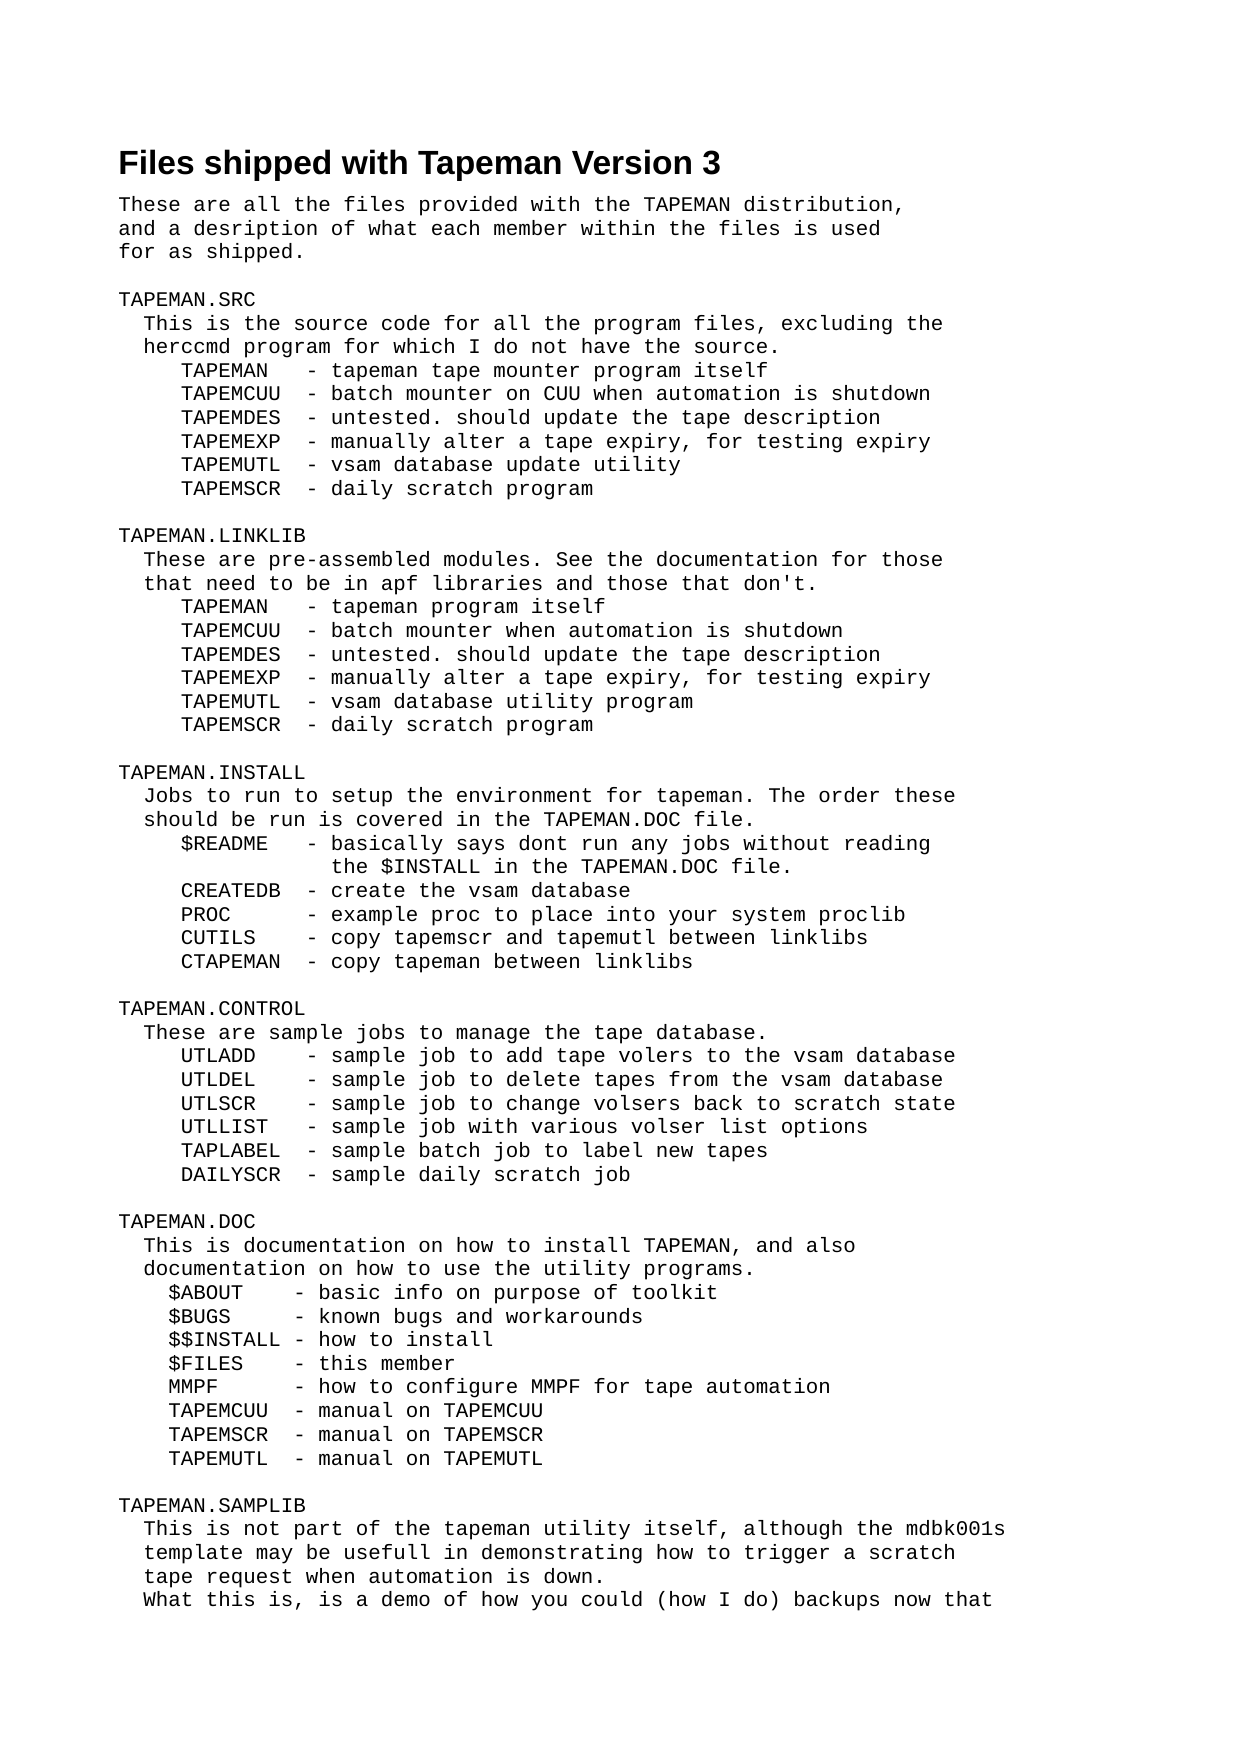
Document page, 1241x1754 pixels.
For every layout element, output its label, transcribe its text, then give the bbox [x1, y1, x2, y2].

text This is documentation on how to install TAPEMAN, and also [118, 1235, 1122, 1258]
text $BUGS - known bugs and workarounds [118, 1306, 1122, 1329]
text TAPEMAN.SRC [118, 289, 1122, 312]
text What this is, is a demo of how you could (how I do) backups now that [118, 1589, 1122, 1613]
text TAPLABEL - sample batch job to label new tapes [118, 1140, 1122, 1164]
text This is the source code for all the program files, excluding the [118, 312, 1122, 336]
text TAPEMEXP - manually alter a tape expiry, for testing expiry [118, 667, 1122, 691]
text documentation on how to use the utility programs. [118, 1258, 1122, 1282]
text should be run is covered in the TAPEMAN.DOC file. [118, 809, 1122, 833]
text $ABOUT - basic info on purpose of toolkit [118, 1282, 1122, 1306]
text TAPEMCUU - manual on TAPEMCUU [118, 1400, 1122, 1424]
text MMPF - how to configure MMPF for tape automation [118, 1377, 1122, 1400]
text These are all the files provided with the TAPEMAN distribution, [118, 194, 1122, 218]
text TAPEMDES - untested. should update the tape description [118, 643, 1122, 667]
text template may be usefull in demonstrating how to trigger a scratch [118, 1542, 1122, 1566]
text TAPEMAN - tapeman tape mounter program itself [118, 360, 1122, 383]
text UTLDEL - sample job to delete tapes from the vsam database [118, 1069, 1122, 1093]
text These are sample jobs to manage the tape database. [118, 1022, 1122, 1046]
text TAPEMSCR - daily scratch program [118, 478, 1122, 502]
text PROC - example proc to place into your system proclib [118, 904, 1122, 927]
text that need to be in apf libraries and those that don't. [118, 573, 1122, 596]
text for as shipped. [118, 242, 1122, 265]
text Jobs to run to setup the environment for tapeman. The order these [118, 785, 1122, 809]
text TAPEMUTL - manual on TAPEMUTL [118, 1447, 1122, 1471]
text and a desription of what each member within the files is used [118, 218, 1122, 242]
text TAPEMAN.SAMPLIB [118, 1495, 1122, 1518]
text the $INSTALL in the TAPEMAN.DOC file. [118, 856, 1122, 880]
text TAPEMUTL - vsam database update utility [118, 454, 1122, 478]
text This is not part of the tapeman utility itself, although the mdbk001s [118, 1518, 1122, 1542]
text TAPEMAN.DOC [118, 1211, 1122, 1235]
text TAPEMSCR - daily scratch program [118, 714, 1122, 738]
text $$INSTALL - how to install [118, 1329, 1122, 1353]
text herccmd program for which I do not have the source. [118, 336, 1122, 360]
text TAPEMCUU - batch mounter on CUU when automation is shutdown [118, 383, 1122, 407]
subtitle Files shipped with Tapeman Version 3 [118, 143, 1122, 182]
text CTAPEMAN - copy tapeman between linklibs [118, 951, 1122, 974]
text TAPEMAN.LINKLIB [118, 525, 1122, 549]
text These are pre-assembled modules. See the documentation for those [118, 549, 1122, 573]
text CUTILS - copy tapemscr and tapemutl between linklibs [118, 927, 1122, 951]
text DAILYSCR - sample daily scratch job [118, 1164, 1122, 1187]
text tape request when automation is down. [118, 1566, 1122, 1589]
text UTLLIST - sample job with various volser list options [118, 1116, 1122, 1140]
text UTLADD - sample job to add tape volers to the vsam database [118, 1046, 1122, 1069]
text TAPEMEXP - manually alter a tape expiry, for testing expiry [118, 431, 1122, 454]
text $README - basically says dont run any jobs without reading [118, 833, 1122, 856]
text TAPEMAN.INSTALL [118, 762, 1122, 785]
text TAPEMAN.CONTROL [118, 998, 1122, 1022]
text TAPEMSCR - manual on TAPEMSCR [118, 1424, 1122, 1447]
text TAPEMUTL - vsam database utility program [118, 691, 1122, 714]
text TAPEMCUU - batch mounter when automation is shutdown [118, 620, 1122, 643]
text CREATEDB - create the vsam database [118, 880, 1122, 904]
text $FILES - this member [118, 1353, 1122, 1377]
text TAPEMAN - tapeman program itself [118, 596, 1122, 620]
text TAPEMDES - untested. should update the tape description [118, 407, 1122, 431]
text UTLSCR - sample job to change volsers back to scratch state [118, 1093, 1122, 1116]
